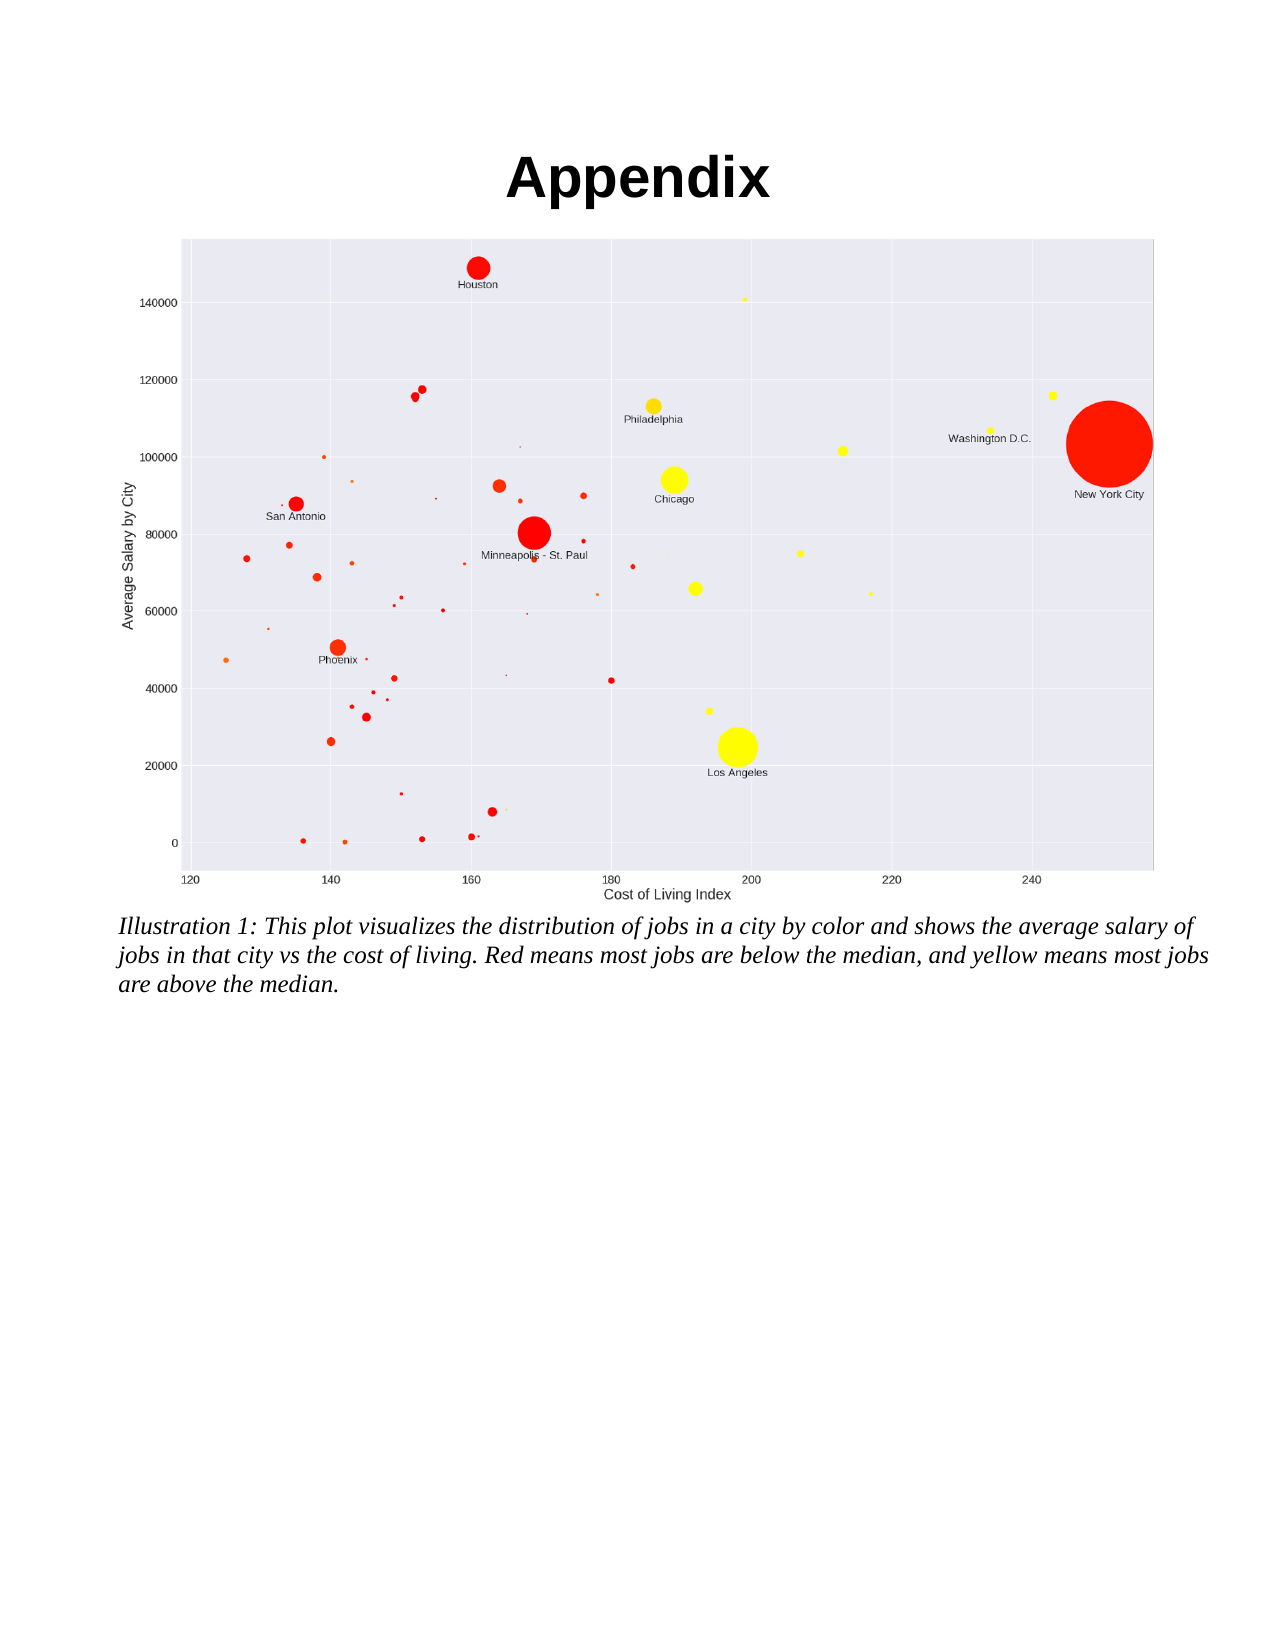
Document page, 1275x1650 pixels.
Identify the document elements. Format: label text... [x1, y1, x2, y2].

title Appendix [118, 143, 1157, 210]
picture [118, 235, 1157, 906]
text Illustration 1: This plot visualizes the distribution of jobs in a city by color and shows the average salary of jobs in that city vs the cost of living. Red means most jobs are below the median, and yellow means most jobs are above the median. [118, 235, 1212, 998]
